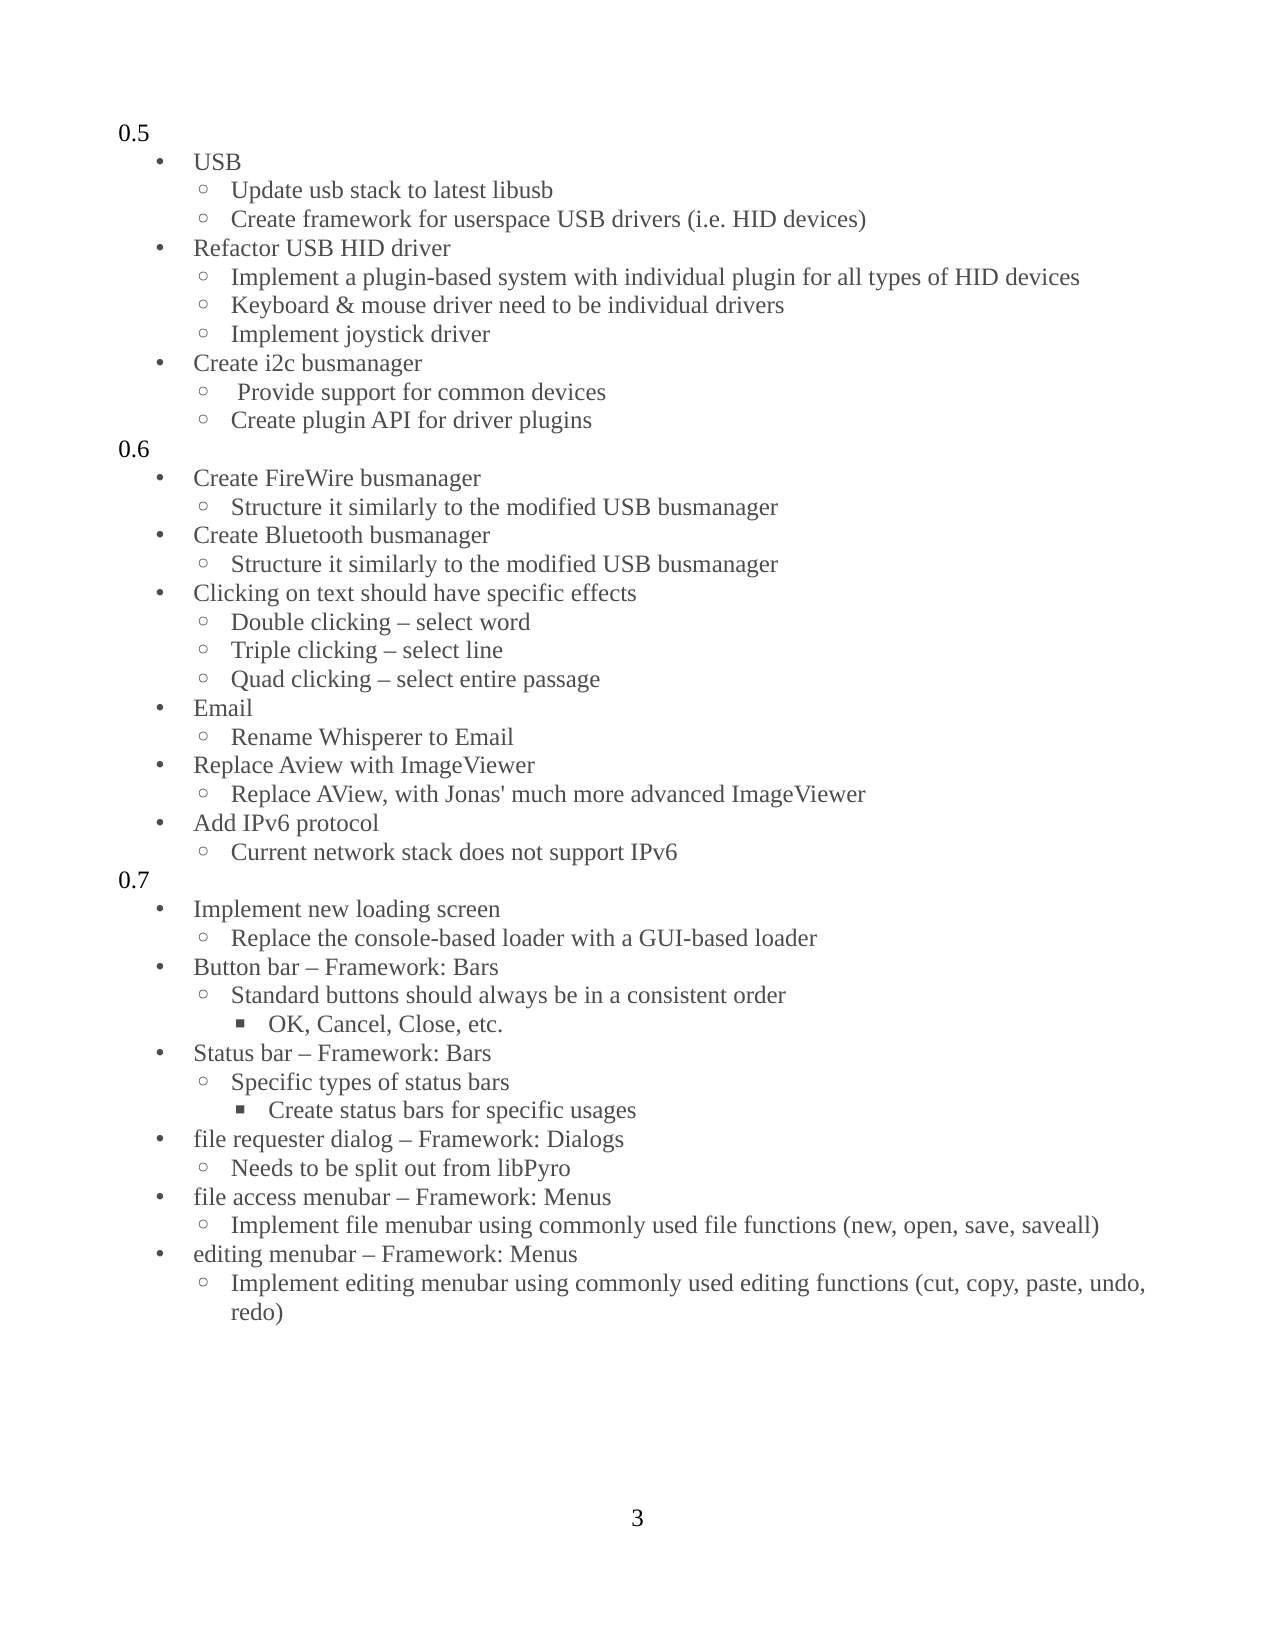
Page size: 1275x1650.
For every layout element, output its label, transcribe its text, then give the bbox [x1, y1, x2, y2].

list Create framework for userspace USB drivers (i.e. HID devices) [193, 204, 1157, 233]
list file requester dialog – Framework: Dialogs [156, 1124, 1157, 1153]
list Update usb stack to latest libusb [193, 176, 1157, 204]
list Replace AView, with Jonas' much more advanced ImageViewer [193, 779, 1157, 808]
list Needs to be split out from libPyro [193, 1153, 1157, 1182]
list editing menubar – Framework: Menus [156, 1239, 1157, 1268]
list Standard buttons should always be in a consistent order [193, 981, 1157, 1009]
list Current network stack does not support IPv6 [193, 837, 1157, 866]
list Clicking on text should have specific effects [156, 578, 1157, 607]
list Button bar – Framework: Bars [156, 952, 1157, 981]
list Replace the console-based loader with a GUI-based loader [193, 923, 1157, 952]
list Implement a plugin-based system with individual plugin for all types of HID devices [193, 262, 1157, 291]
text 0.7 [118, 866, 1157, 894]
list Add IPv6 protocol [156, 808, 1157, 837]
list Implement new loading screen [156, 894, 1157, 923]
list Keyboard & mouse driver need to be individual drivers [193, 291, 1157, 319]
list Create status bars for specific usages [231, 1096, 1157, 1124]
list Replace Aview with ImageViewer [156, 751, 1157, 779]
list Create i2c busmanager [156, 348, 1157, 377]
list Provide support for common devices [193, 377, 1157, 406]
list Create Bluetooth busmanager [156, 521, 1157, 549]
list Refactor USB HID driver [156, 233, 1157, 262]
list Create plugin API for driver plugins [193, 406, 1157, 434]
list Double clicking – select word [193, 607, 1157, 636]
list Structure it similarly to the modified USB busmanager [193, 492, 1157, 521]
list Structure it similarly to the modified USB busmanager [193, 549, 1157, 578]
list OK, Cancel, Close, etc. [231, 1009, 1157, 1038]
list Implement editing menubar using commonly used editing functions (cut, copy, paste, undo, redo) [193, 1268, 1157, 1326]
list Specific types of status bars [193, 1067, 1157, 1096]
list Email [156, 693, 1157, 722]
list Quad clicking – select entire passage [193, 664, 1157, 693]
list USB [156, 147, 1157, 176]
list Rename Whisperer to Email [193, 722, 1157, 751]
list Create FireWire busmanager [156, 463, 1157, 492]
list Triple clicking – select line [193, 636, 1157, 664]
text 0.5 [118, 118, 1157, 147]
list Implement joystick driver [193, 319, 1157, 348]
list file access menubar – Framework: Menus [156, 1182, 1157, 1211]
list Implement file menubar using commonly used file functions (new, open, save, saveall) [193, 1211, 1157, 1239]
list Status bar – Framework: Bars [156, 1038, 1157, 1067]
text 0.6 [118, 434, 1157, 463]
